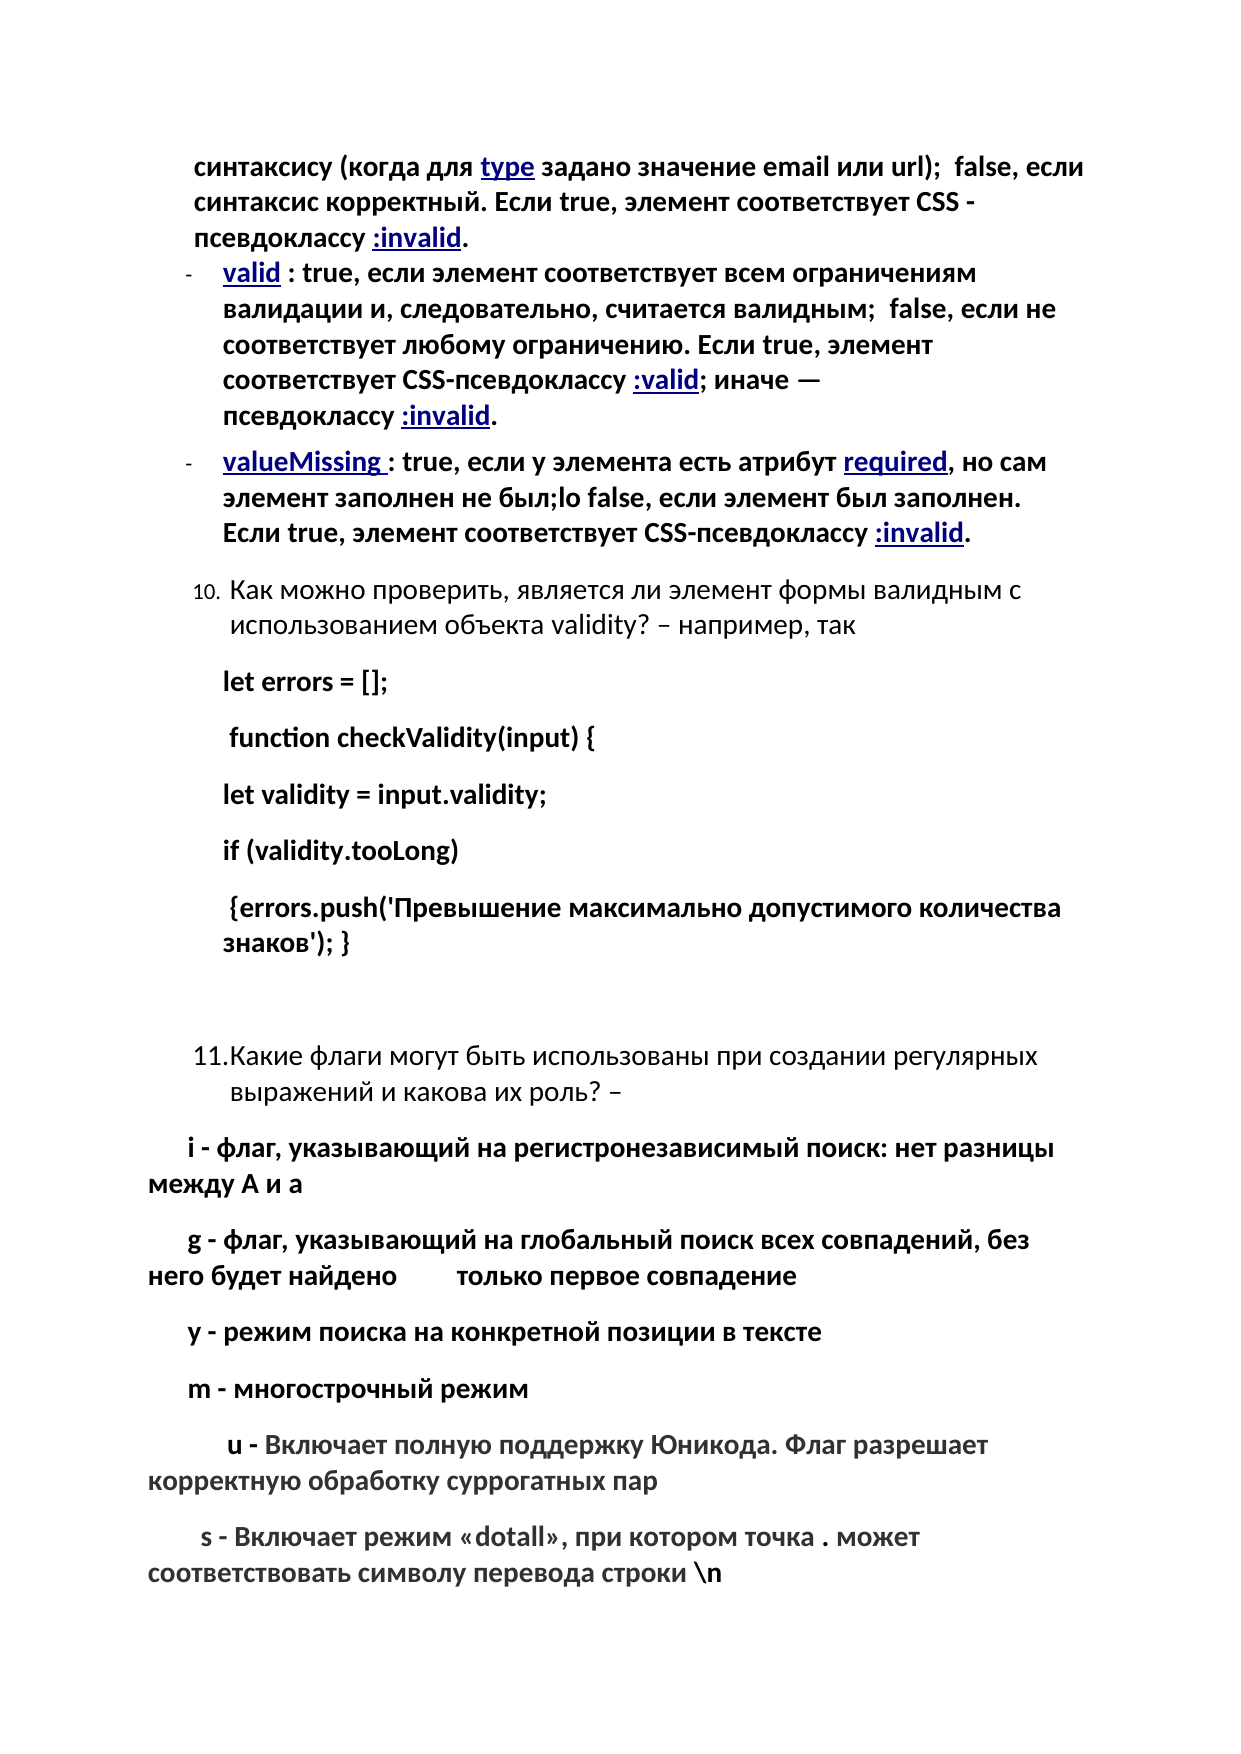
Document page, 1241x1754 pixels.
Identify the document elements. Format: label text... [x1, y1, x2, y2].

text function checkValidity(input) { [223, 719, 1093, 755]
list Какие флаги могут быть использованы при создании регулярных выражений и какова их роль? – [192, 1037, 1093, 1108]
text y - режим поиска на конкретной позиции в тексте [148, 1313, 1093, 1349]
text синтаксису (когда для type задано значение email или url); false, если [148, 148, 1093, 183]
text {errors.push('Превышение максимально допустимого количества знаков'); } [223, 889, 1093, 960]
text синтаксис корректный. Если true, элемент соответствует CSS - [148, 183, 1093, 219]
text u - Включает полную поддержку Юникода. Флаг разрешает корректную обработку суррогатных пар [148, 1426, 1093, 1498]
text i - флаг, указывающий на регистронезависимый поиск: нет разницы между A и a [148, 1129, 1093, 1201]
list valueMissing : true, если у элемента есть атрибут required, но сам элемент заполнен не был;lo false, если элемент был заполнен. Если true, элемент соответствует CSS-псевдоклассу :invalid. [185, 443, 1093, 550]
text let validity = input.validity; [223, 776, 1093, 811]
text псевдоклассу :invalid. [148, 219, 1093, 254]
list valid : true, если элемент соответствует всем ограничениям валидации и, следовательно, считается валидным; false, если не соответствует любому ограничению. Если true, элемент соответствует CSS-псевдоклассу :valid; иначе — псевдоклассу :invalid. [185, 254, 1093, 433]
list Как можно проверить, является ли элемент формы валидным с использованием объекта validity? – например, так [192, 571, 1093, 642]
text m - многострочный режим [148, 1370, 1093, 1406]
text let errors = []; [223, 663, 1093, 698]
text g - флаг, указывающий на глобальный поиск всех совпадений, без него будет найдено только первое совпадение [148, 1221, 1093, 1293]
text if (validity.tooLong) [223, 832, 1093, 868]
text s - Включает режим «dotall», при котором точка . может соответствовать символу перевода строки \n [148, 1518, 1093, 1590]
